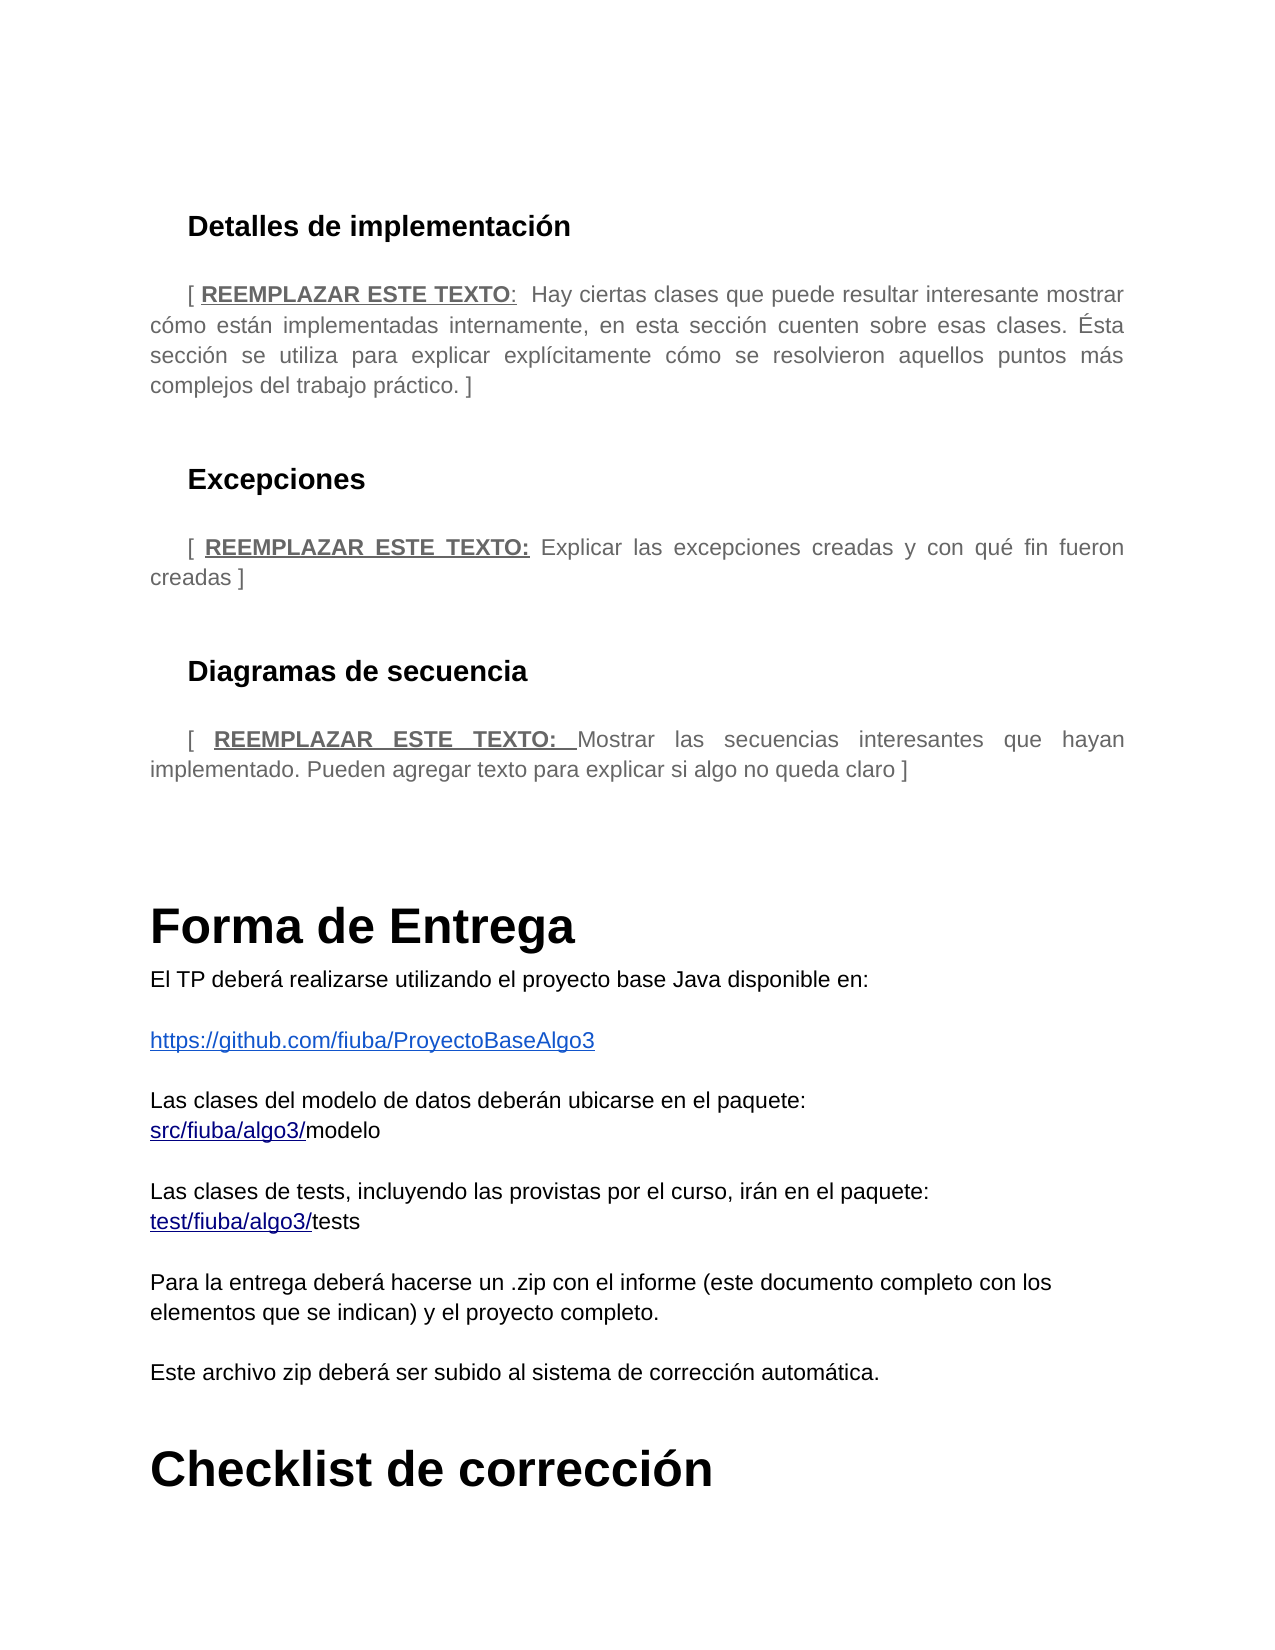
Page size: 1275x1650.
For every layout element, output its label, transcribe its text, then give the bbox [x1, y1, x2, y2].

text [ REEMPLAZAR ESTE TEXTO: Mostrar las secuencias interesantes que hayan implementado. Pueden agregar texto para explicar si algo no queda claro ] [150, 726, 1125, 782]
text src/fiuba/algo3/modelo [150, 1117, 1125, 1144]
text Las clases de tests, incluyendo las provistas por el curso, irán en el paquete: [150, 1178, 1125, 1204]
subtitle Checklist de corrección [150, 1439, 1125, 1497]
subtitle Detalles de implementación [150, 209, 1125, 243]
text El TP deberá realizarse utilizando el proyecto base Java disponible en: [150, 966, 1125, 993]
text test/fiuba/algo3/tests [150, 1208, 1125, 1234]
text Para la entrega deberá hacerse un .zip con el informe (este documento completo con los elementos que se indican) y el proyecto completo. [150, 1268, 1125, 1325]
text Las clases del modelo de datos deberán ubicarse en el paquete: [150, 1087, 1125, 1114]
text https://github.com/fiuba/ProyectoBaseAlgo3 [150, 1027, 1125, 1053]
subtitle Diagramas de secuencia [150, 653, 1125, 687]
subtitle Excepciones [150, 462, 1125, 495]
text Este archivo zip deberá ser subido al sistema de corrección automática. [150, 1359, 1125, 1386]
subtitle Forma de Entrega [150, 896, 1125, 954]
text [ REEMPLAZAR ESTE TEXTO: Explicar las excepciones creadas y con qué fin fueron creadas ] [150, 534, 1125, 590]
text [ REEMPLAZAR ESTE TEXTO: Hay ciertas clases que puede resultar interesante mostrar cómo están implementadas internamente, en esta sección cuenten sobre esas clases. Ésta sección se utiliza para explicar explícitamente cómo se resolvieron aquellos puntos más complejos del trabajo práctico. ] [150, 281, 1125, 398]
